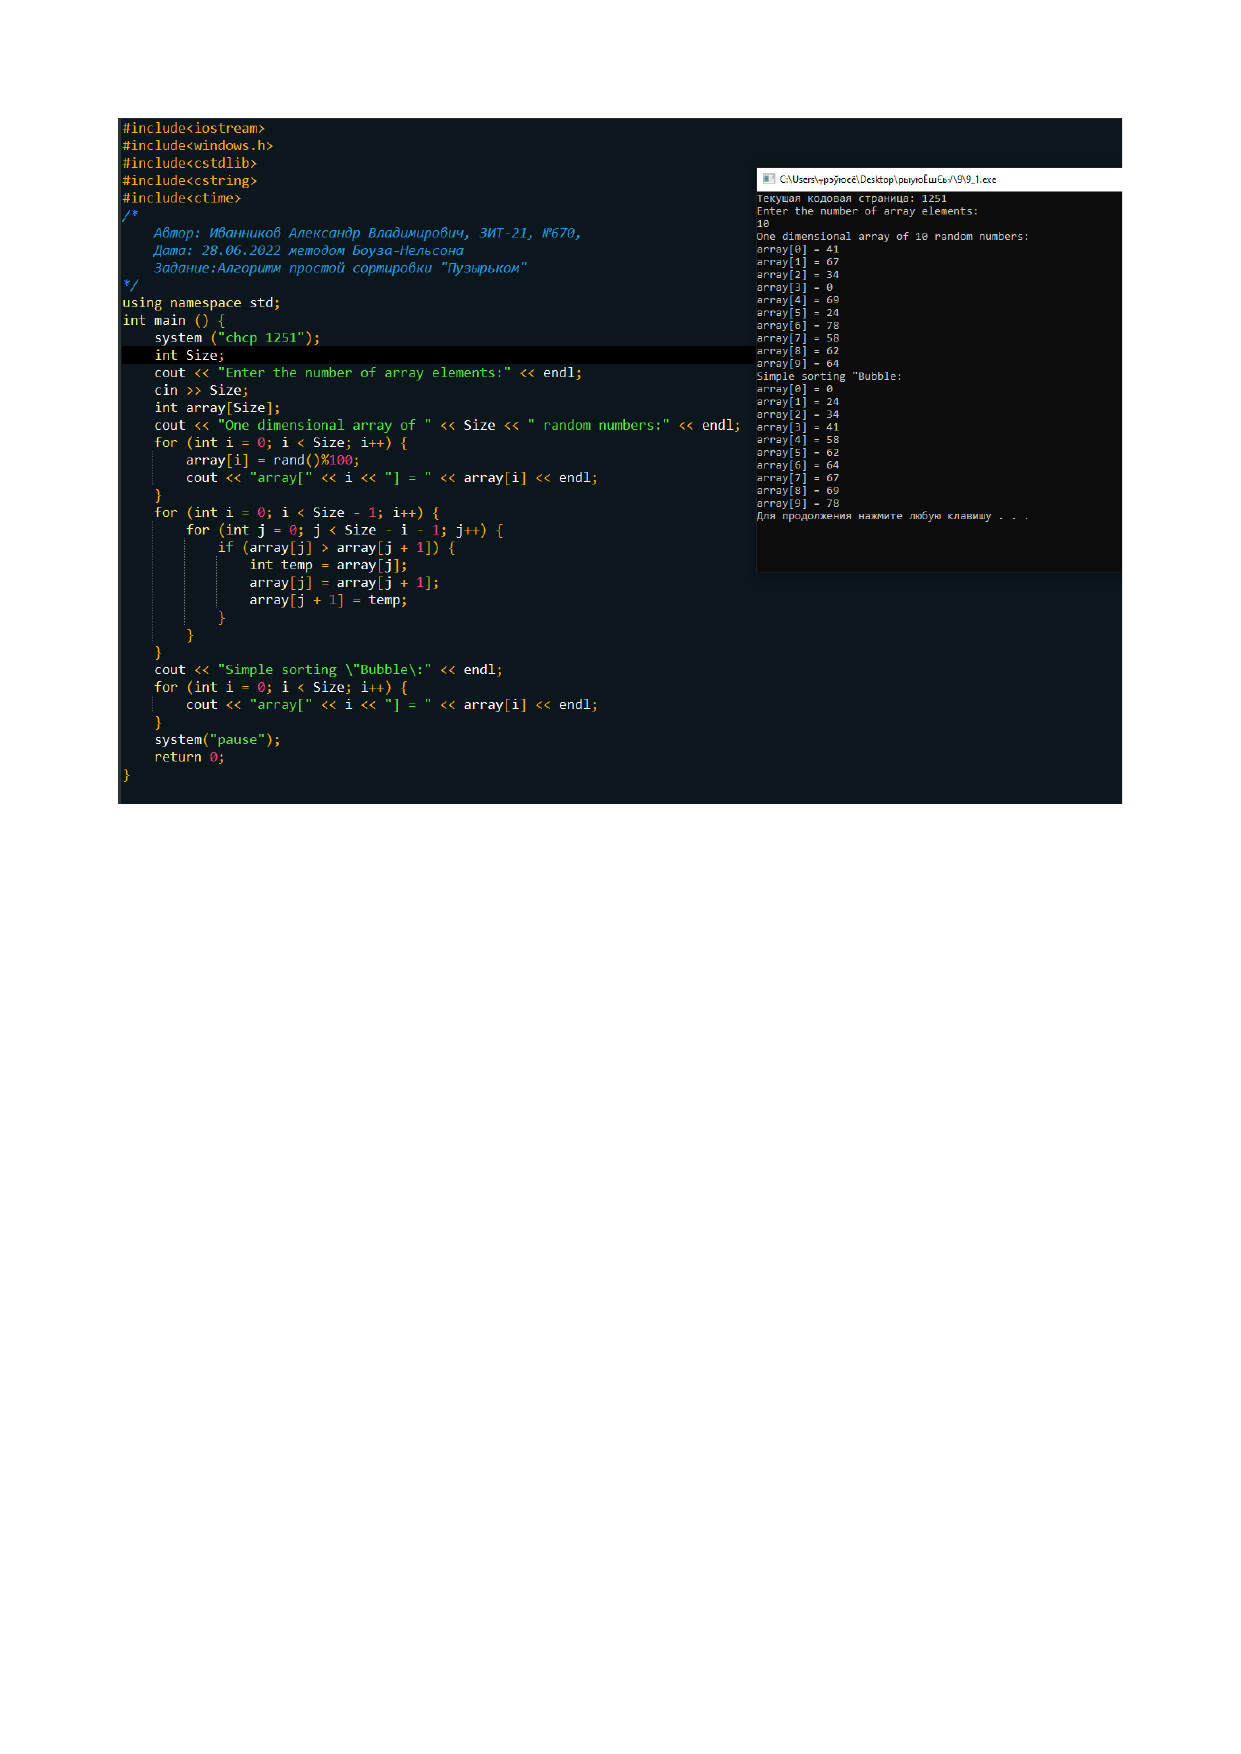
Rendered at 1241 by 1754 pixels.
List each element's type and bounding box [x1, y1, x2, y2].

picture [118, 118, 1123, 804]
